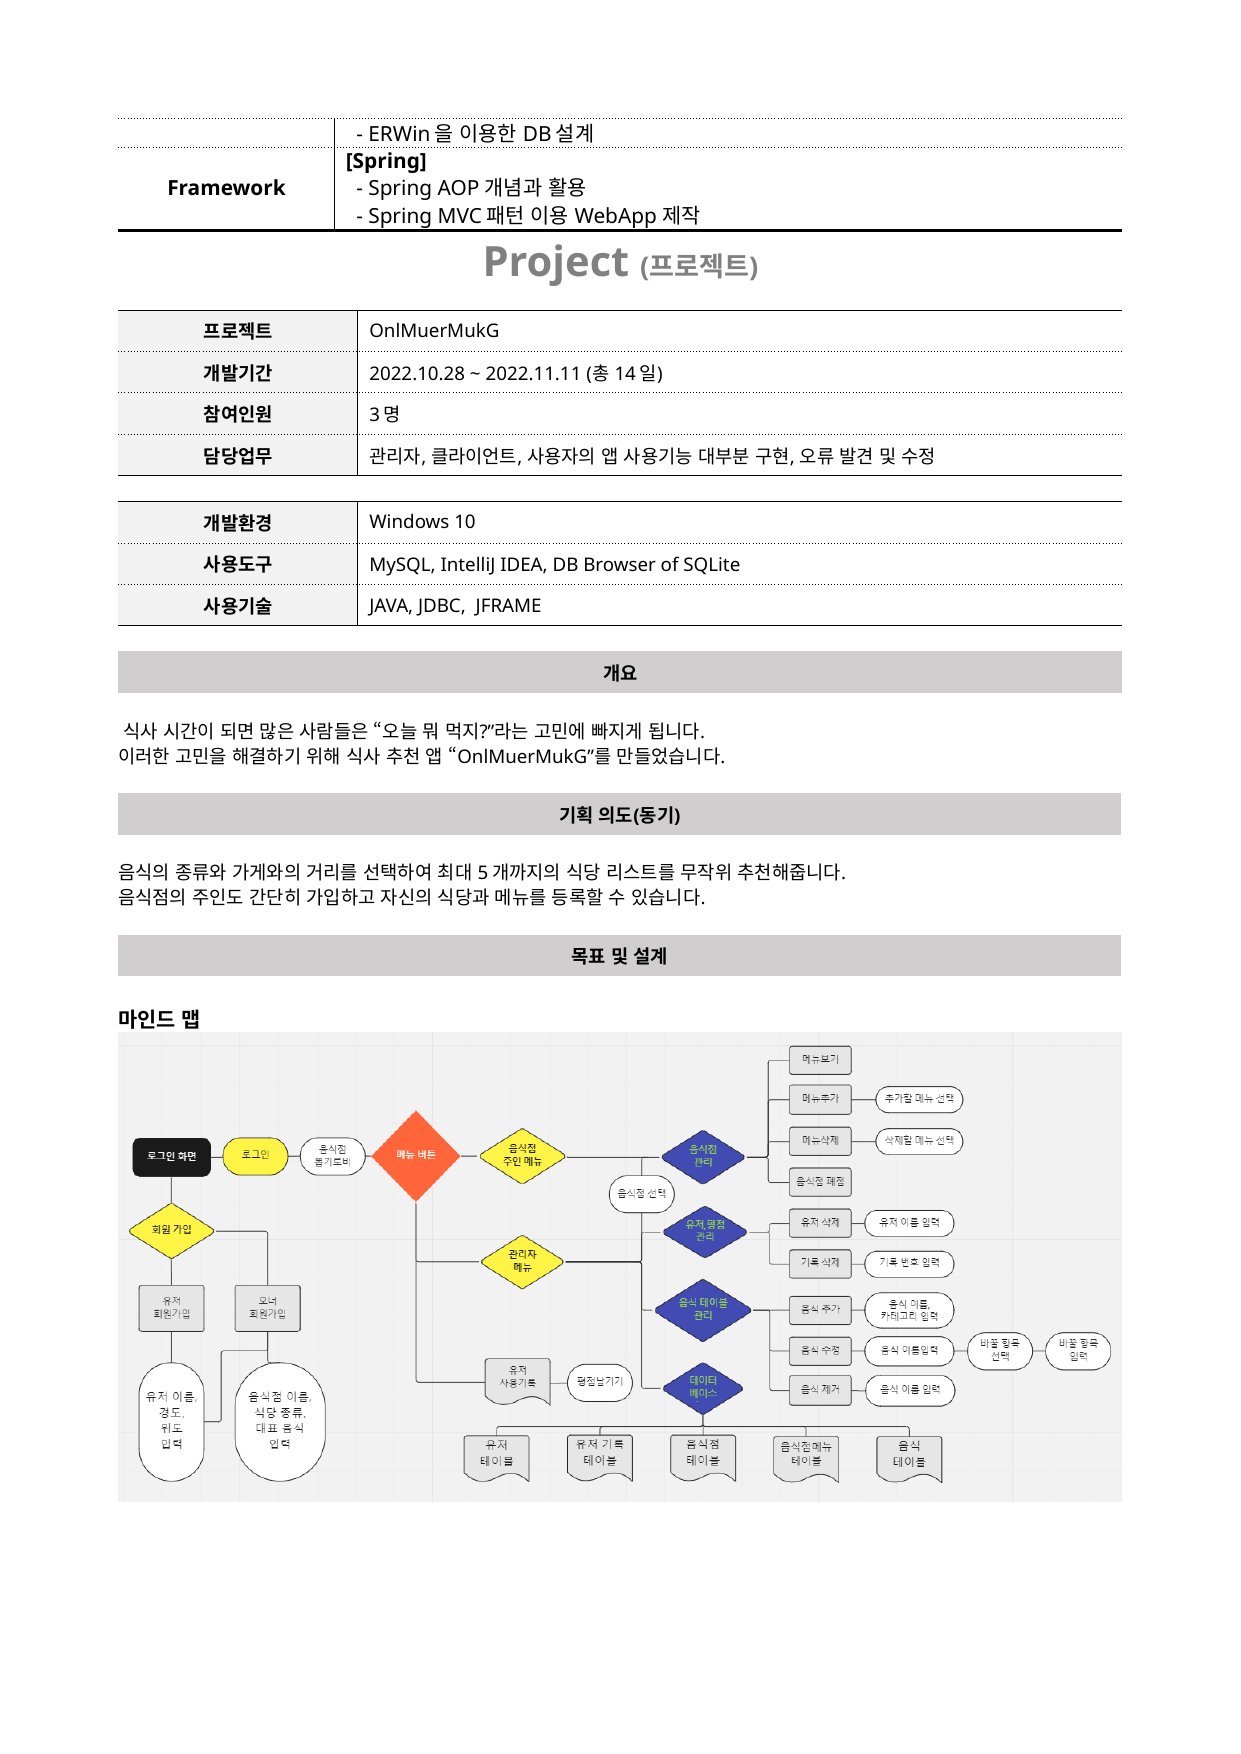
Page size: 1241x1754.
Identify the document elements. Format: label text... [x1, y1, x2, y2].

text Project (프로젝트) [118, 232, 1122, 288]
table_cell 3명 [358, 392, 1122, 434]
table_cell 담당업무 [118, 434, 357, 475]
table_header 프로젝트 [118, 311, 357, 351]
table_cell 사용도구 [118, 543, 357, 584]
table_header 기획 의도(동기) [118, 793, 1121, 835]
table_cell 개발기간 [118, 351, 357, 392]
table_cell Framework [118, 147, 334, 228]
table_header Windows 10 [358, 502, 1122, 542]
text 음식의 종류와 가게와의 거리를 선택하여 최대 5개까지의 식당 리스트를 무작위 추천해줍니다. [118, 860, 1122, 885]
table_cell 관리자, 클라이언트, 사용자의 앱 사용기능 대부분 구현, 오류 발견 및 수정 [358, 434, 1122, 475]
picture [118, 1032, 1123, 1502]
text 이러한 고민을 해결하기 위해 식사 추천 앱 “OnlMuerMukG”를 만들었습니다. [118, 743, 1122, 768]
table_header 개요 [118, 651, 1122, 693]
table_cell - ERWin을 이용한 DB설계 [335, 118, 1122, 147]
text 마인드 맵 [118, 1007, 1122, 1032]
table_header 목표 및 설계 [118, 935, 1121, 976]
table_header 개발환경 [118, 502, 357, 542]
table_cell 2022.10.28 ~ 2022.11.11 (총 14일) [358, 351, 1122, 392]
table_cell 사용기술 [118, 584, 357, 625]
table_cell [118, 118, 334, 147]
table_header OnlMuerMukG [358, 311, 1122, 351]
table_cell JAVA, JDBC, JFRAME [358, 584, 1122, 625]
table_cell MySQL, IntelliJ IDEA, DB Browser of SQLite [358, 543, 1122, 584]
table_cell [Spring] - Spring AOP 개념과 활용 - Spring MVC패턴 이용 WebApp 제작 [335, 147, 1122, 228]
table_cell 참여인원 [118, 392, 357, 434]
text 음식점의 주인도 간단히 가입하고 자신의 식당과 메뉴를 등록할 수 있습니다. [118, 885, 1122, 910]
text 식사 시간이 되면 많은 사람들은 “오늘 뭐 먹지?”라는 고민에 빠지게 됩니다. [118, 718, 1122, 743]
